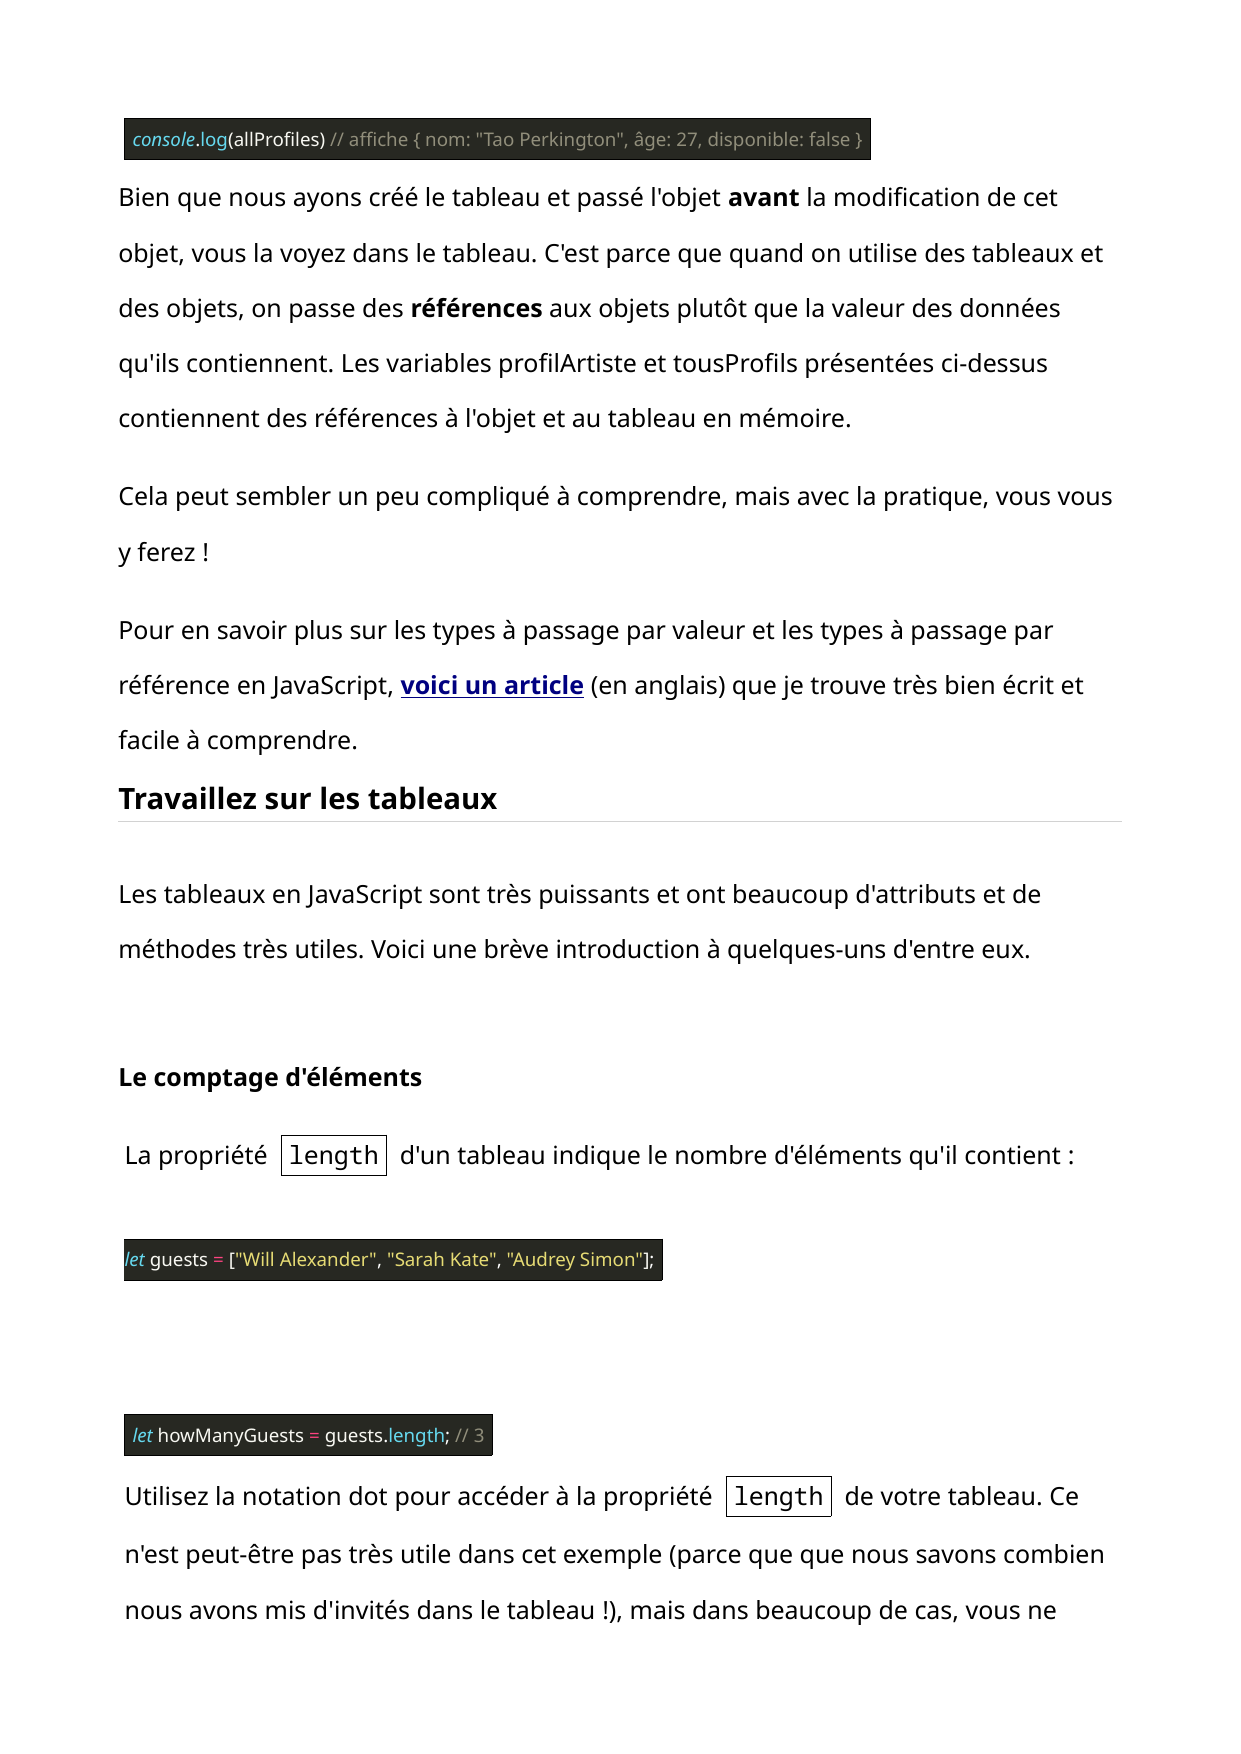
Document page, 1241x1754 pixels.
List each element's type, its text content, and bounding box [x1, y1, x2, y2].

text let guests = ["Will Alexander", "Sarah Kate", "Audrey Simon"]; [124, 1240, 662, 1280]
text Utilisez la notation dot pour accéder à la propriété length de votre tableau. Ce n'est peut-être pas très utile dans cet exemple (parce que que nous savons combien nous avons mis d'invités dans le tableau !), mais dans beaucoup de cas, vous ne [124, 1476, 1116, 1626]
text console.log(allProfiles) // affiche { nom: "Tao Perkington", âge: 27, disponible: false } [125, 119, 870, 159]
subtitle Le comptage d'éléments [118, 1059, 1122, 1093]
text [663, 1238, 1111, 1280]
text Les tableaux en JavaScript sont très puissants et ont beaucoup d'attributs et de méthodes très utiles. Voici une brève introduction à quelques-uns d'entre eux. [118, 877, 1122, 966]
text [871, 118, 1111, 159]
text Cela peut sembler un peu compliqué à comprendre, mais avec la pratique, vous vous y ferez ! [118, 479, 1122, 568]
text let howManyGuests = guests.length; // 3 [125, 1415, 492, 1455]
text Bien que nous ayons créé le tableau et passé l'objet avant la modification de cet objet, vous la voyez dans le tableau. C'est parce que quand on utilise des tableaux et des objets, on passe des références aux objets plutôt que la valeur des données qu'ils contiennent. Les variables profilArtiste et tousProfils présentées ci-dessus contiennent des références à l'objet et au tableau en mémoire. [118, 180, 1122, 434]
text [493, 1414, 1111, 1455]
text d'un tableau indique le nombre d'éléments qu'il contient : [387, 1134, 1116, 1175]
text La propriété length [124, 1134, 386, 1175]
text Pour en savoir plus sur les types à passage par valeur et les types à passage par référence en JavaScript, voici un article (en anglais) que je trouve très bien écrit et facile à comprendre. [118, 613, 1122, 757]
subtitle Travaillez sur les tableaux [118, 778, 1122, 821]
